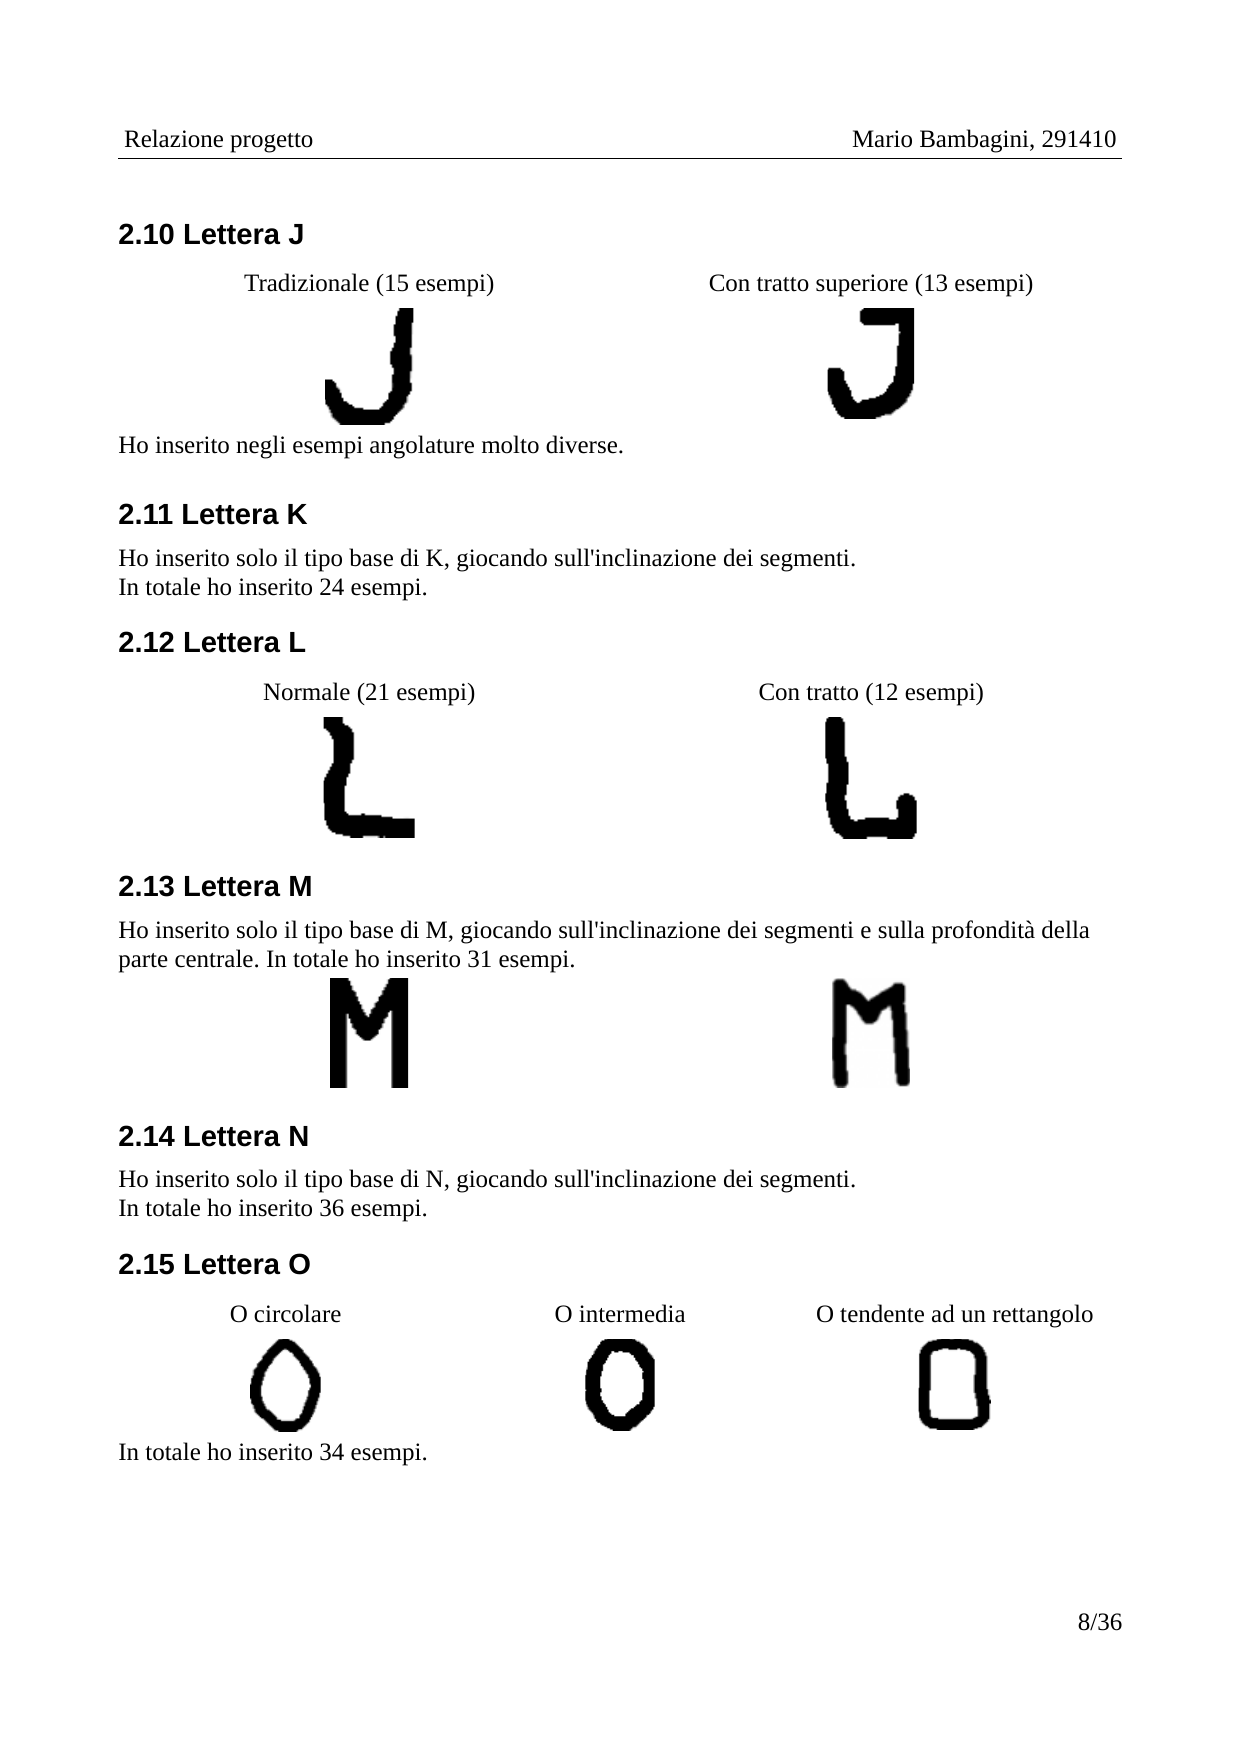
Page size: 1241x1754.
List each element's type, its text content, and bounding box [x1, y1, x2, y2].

text Ho inserito solo il tipo base di M, giocando sull'inclinazione dei segmenti e sulla profondità della parte centrale. In totale ho inserito 31 esempi. [118, 915, 1122, 973]
picture [825, 717, 917, 839]
subtitle 2.14 Lettera N [118, 1118, 1122, 1152]
table_header O tendente ad un rettangolo [787, 1293, 1122, 1333]
text In totale ho inserito 34 esempi. [118, 1437, 1122, 1466]
text In totale ho inserito 24 esempi. [118, 572, 1122, 600]
table_header Con tratto (12 esempi) [620, 671, 1122, 712]
picture [832, 978, 910, 1088]
picture [585, 1339, 655, 1431]
subtitle 2.13 Lettera M [118, 869, 1122, 903]
picture [330, 978, 409, 1088]
text Ho inserito solo il tipo base di K, giocando sull'inclinazione dei segmenti. [118, 543, 1122, 572]
table_header Con tratto superiore (13 esempi) [620, 263, 1122, 303]
table_header O circolare [118, 1293, 453, 1333]
picture [323, 717, 415, 838]
table_header Normale (21 esempi) [118, 671, 620, 712]
text Ho inserito negli esempi angolature molto diverse. [118, 431, 1122, 459]
table_cell [787, 1333, 1122, 1437]
table_header O intermedia [453, 1293, 787, 1333]
subtitle 2.12 Lettera L [118, 625, 1122, 659]
text In totale ho inserito 36 esempi. [118, 1193, 1122, 1222]
picture [827, 308, 915, 419]
subtitle 2.10 Lettera J [118, 217, 1122, 250]
subtitle 2.15 Lettera O [118, 1247, 1122, 1281]
picture [325, 308, 414, 425]
table_cell [620, 712, 1122, 844]
subtitle 2.11 Lettera K [118, 497, 1122, 530]
table_cell [118, 1333, 453, 1437]
table_cell [118, 303, 620, 431]
table_header [118, 973, 620, 1093]
table_header [620, 973, 1122, 1093]
picture [918, 1339, 991, 1430]
table_cell [453, 1333, 787, 1437]
picture [250, 1339, 321, 1432]
table_cell [620, 303, 1122, 431]
text Ho inserito solo il tipo base di N, giocando sull'inclinazione dei segmenti. [118, 1164, 1122, 1193]
table_header Tradizionale (15 esempi) [118, 263, 620, 303]
table_cell [118, 712, 620, 844]
